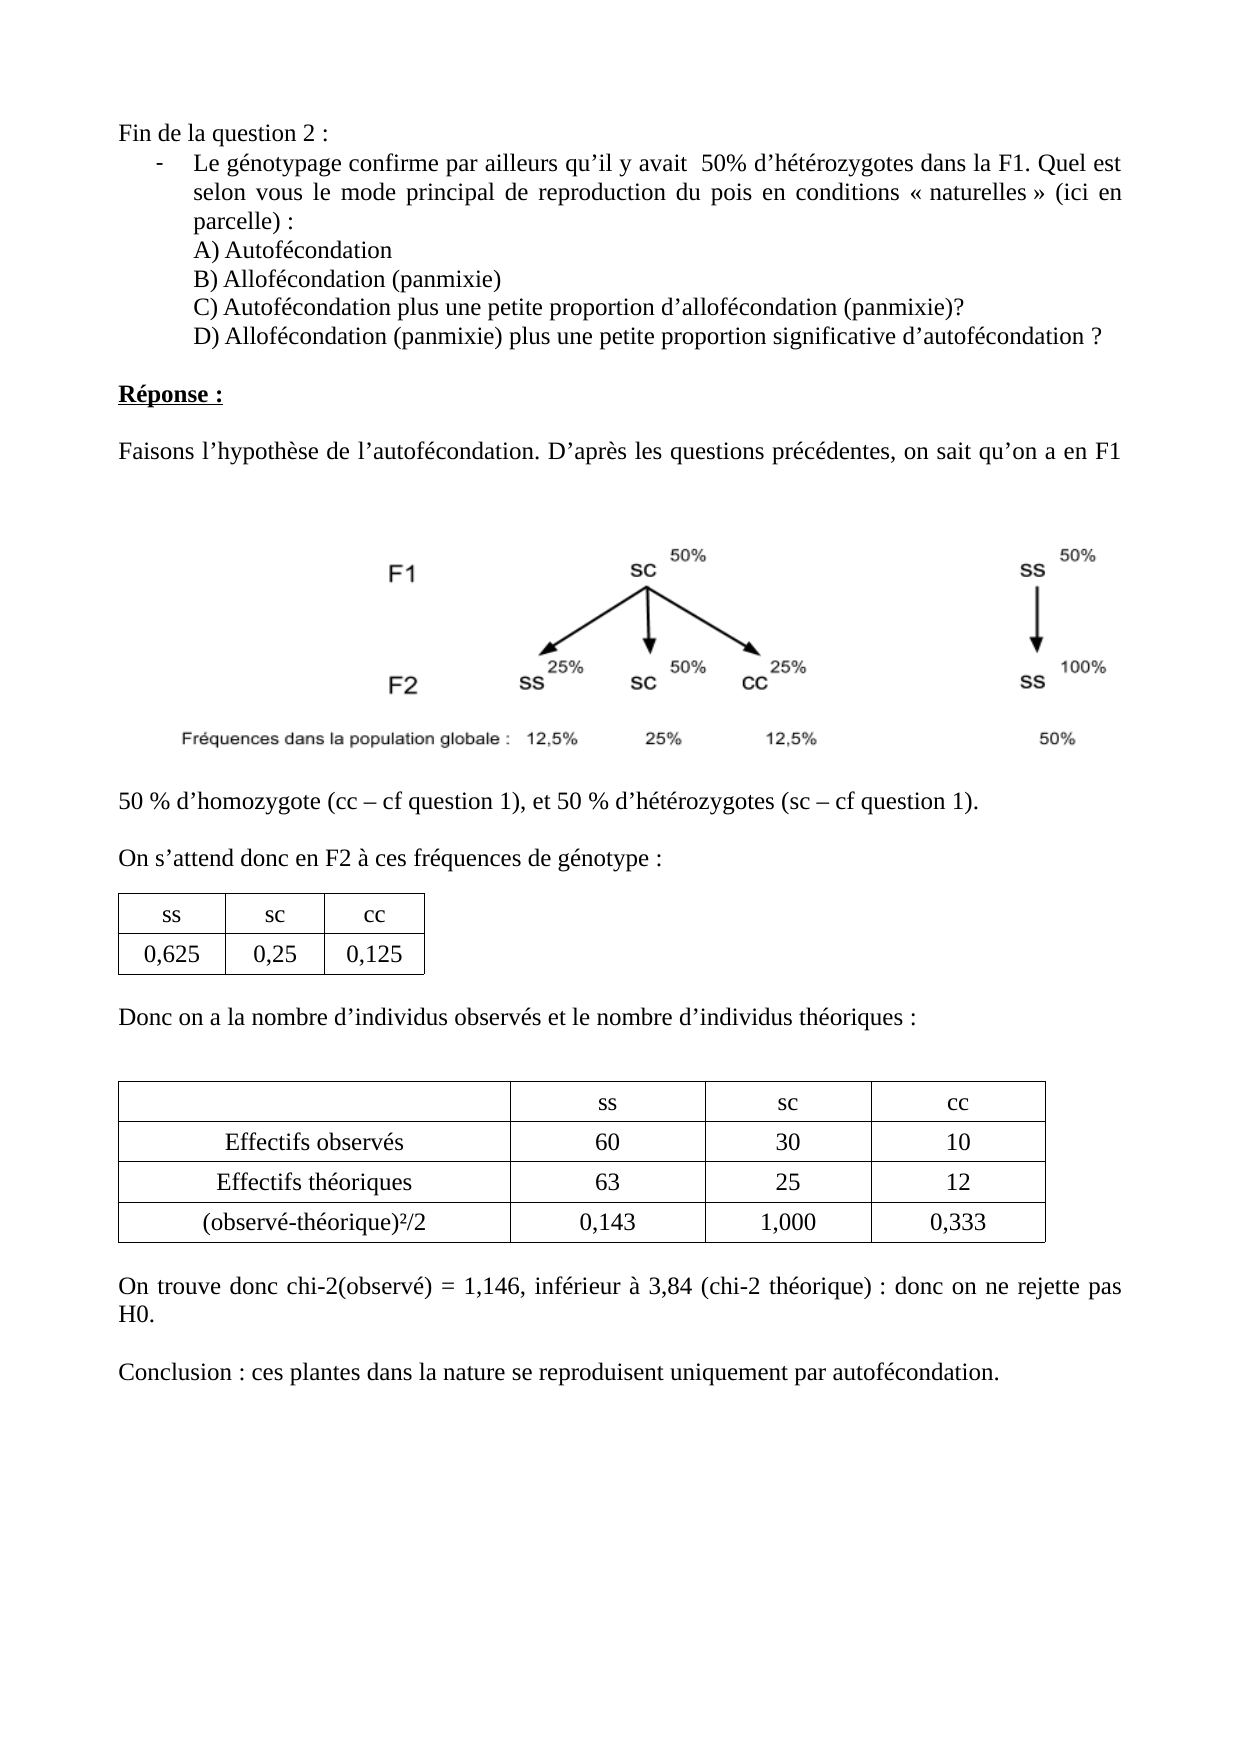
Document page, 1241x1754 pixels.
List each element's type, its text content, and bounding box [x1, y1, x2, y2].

picture [265, 483, 1133, 786]
table_cell (observé-théorique)²/2 [119, 1203, 510, 1242]
table_cell 1,000 [706, 1203, 871, 1242]
list Réponse : [118, 379, 1122, 407]
table_cell Effectifs théoriques [119, 1162, 510, 1202]
table_cell 12 [872, 1162, 1045, 1202]
table_cell 0,143 [511, 1203, 705, 1242]
list Le génotypage confirme par ailleurs qu’il y avait 50% d’hétérozygotes dans la F1. Quel est selon vous le mode principal de reproduction du pois en conditions « naturelles » (ici en parcelle) : [156, 147, 1122, 235]
list Donc on a la nombre d’individus observés et le nombre d’individus théoriques : [118, 1002, 1122, 1031]
list D) Allofécondation (panmixie) plus une petite proportion significative d’autofécondation ? [193, 321, 1122, 350]
table_cell Effectifs observés [119, 1122, 510, 1161]
table_header cc [872, 1082, 1045, 1121]
table_cell 0,333 [872, 1203, 1045, 1242]
table_cell 0,125 [325, 934, 424, 973]
list On s’attend donc en F2 à ces fréquences de génotype : [118, 843, 1122, 872]
table_header ss [511, 1082, 705, 1121]
table_cell 60 [511, 1122, 705, 1161]
table_header sc [226, 894, 324, 933]
table_cell 0,625 [119, 934, 225, 973]
list On trouve donc chi-2(observé) = 1,146, inférieur à 3,84 (chi-2 théorique) : donc on ne rejette pas H0. [118, 1271, 1122, 1328]
text Fin de la question 2 : [118, 118, 1122, 147]
list B) Allofécondation (panmixie) [193, 264, 1122, 292]
table_header ss [119, 894, 225, 933]
table_header cc [325, 894, 424, 933]
table_header [119, 1082, 510, 1121]
table_header sc [706, 1082, 871, 1121]
table_cell 25 [706, 1162, 871, 1202]
table_cell 30 [706, 1122, 871, 1161]
table_cell 10 [872, 1122, 1045, 1161]
list C) Autofécondation plus une petite proportion d’allofécondation (panmixie)? [193, 292, 1122, 321]
table_cell 63 [511, 1162, 705, 1202]
list Conclusion : ces plantes dans la nature se reproduisent uniquement par autofécondation. [118, 1357, 1122, 1386]
list A) Autofécondation [193, 235, 1122, 264]
list Faisons l’hypothèse de l’autofécondation. D’après les questions précédentes, on sait qu’on a en F1 50 % d’homozygote (cc – cf question 1), et 50 % d’hétérozygotes (sc – cf question 1). [118, 436, 1122, 814]
table_cell 0,25 [226, 934, 324, 973]
